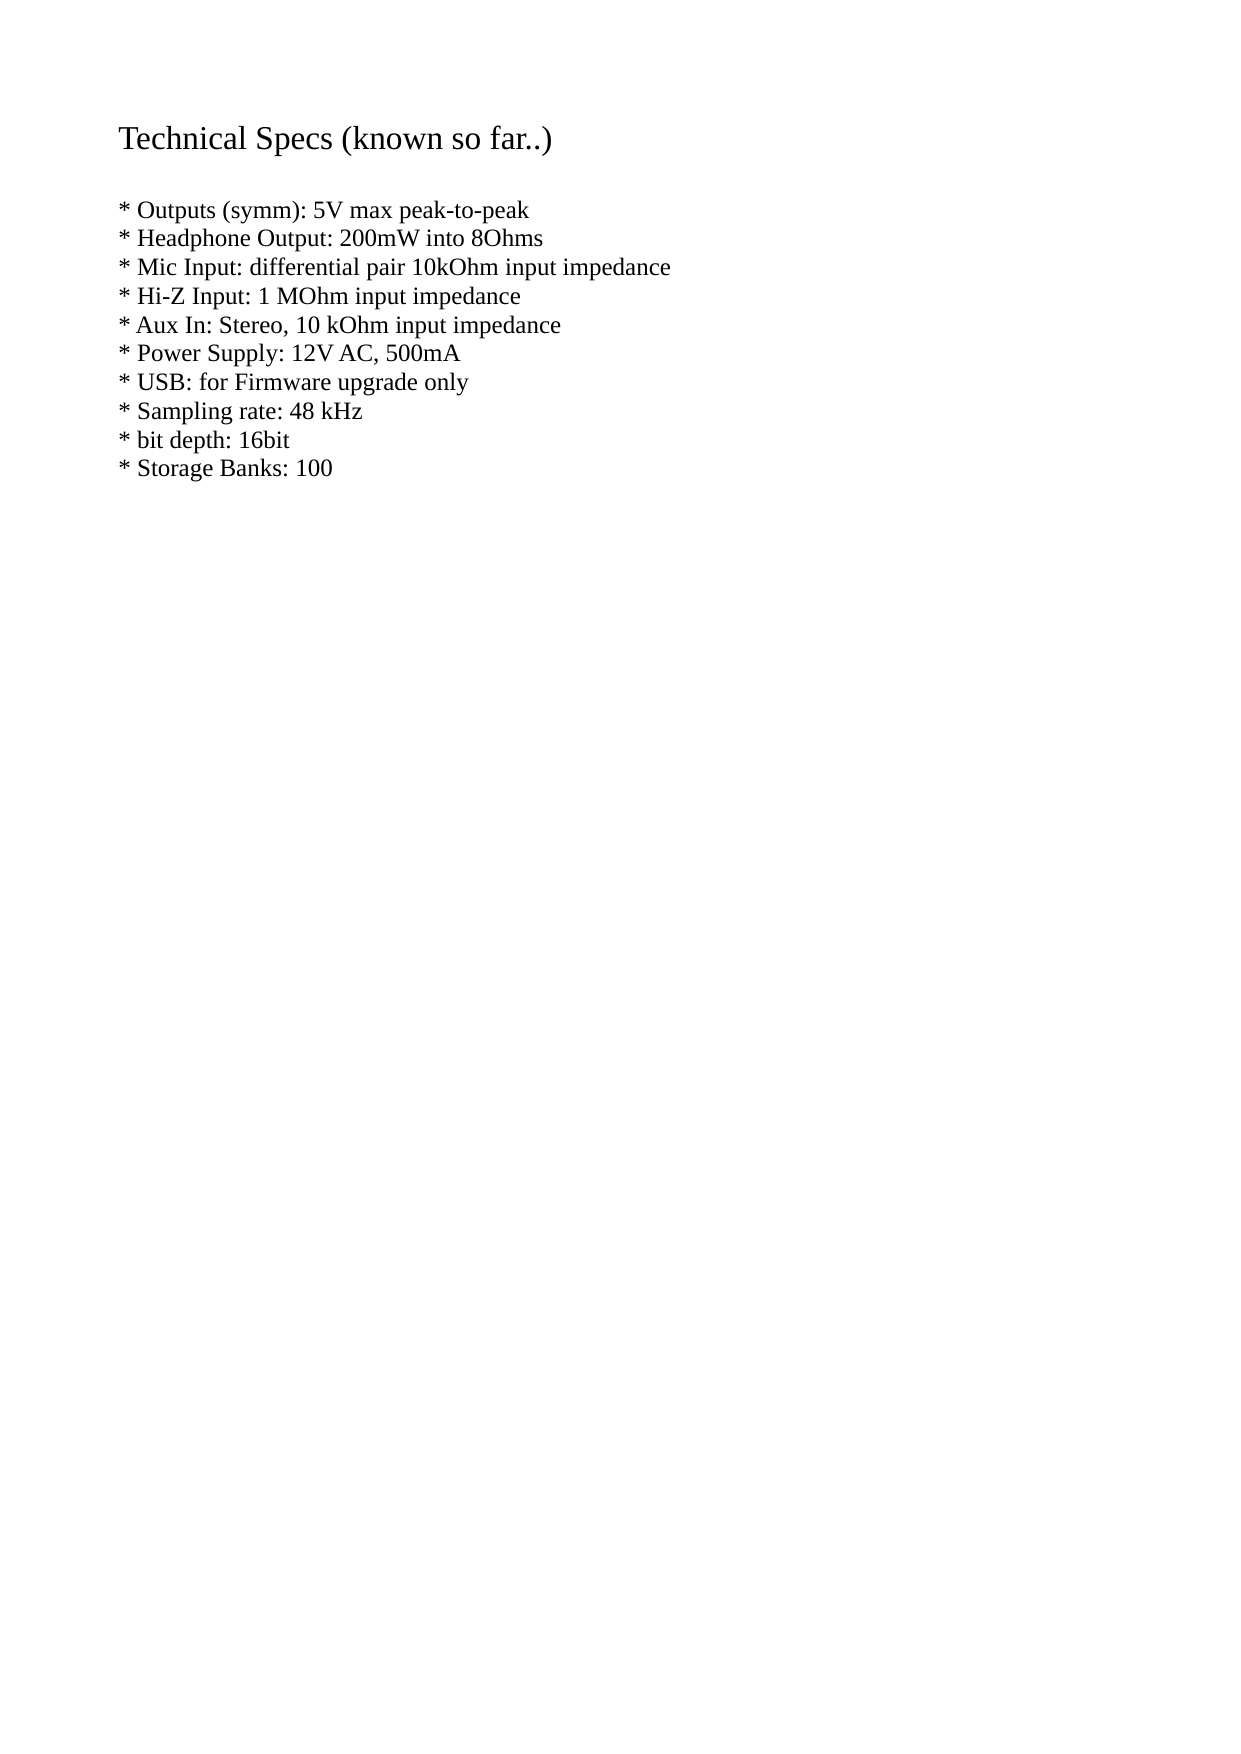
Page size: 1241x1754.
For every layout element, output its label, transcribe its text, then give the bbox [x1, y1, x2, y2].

text * bit depth: 16bit [118, 425, 1122, 453]
text * Outputs (symm): 5V max peak-to-peak [118, 195, 1122, 223]
text Technical Specs (known so far..) [118, 118, 1122, 156]
text * Storage Banks: 100 [118, 453, 1122, 482]
text * USB: for Firmware upgrade only [118, 367, 1122, 396]
text * Mic Input: differential pair 10kOhm input impedance [118, 252, 1122, 281]
text * Hi-Z Input: 1 MOhm input impedance [118, 281, 1122, 310]
text * Power Supply: 12V AC, 500mA [118, 338, 1122, 367]
text * Sampling rate: 48 kHz [118, 396, 1122, 425]
text * Aux In: Stereo, 10 kOhm input impedance [118, 310, 1122, 338]
text * Headphone Output: 200mW into 8Ohms [118, 223, 1122, 252]
